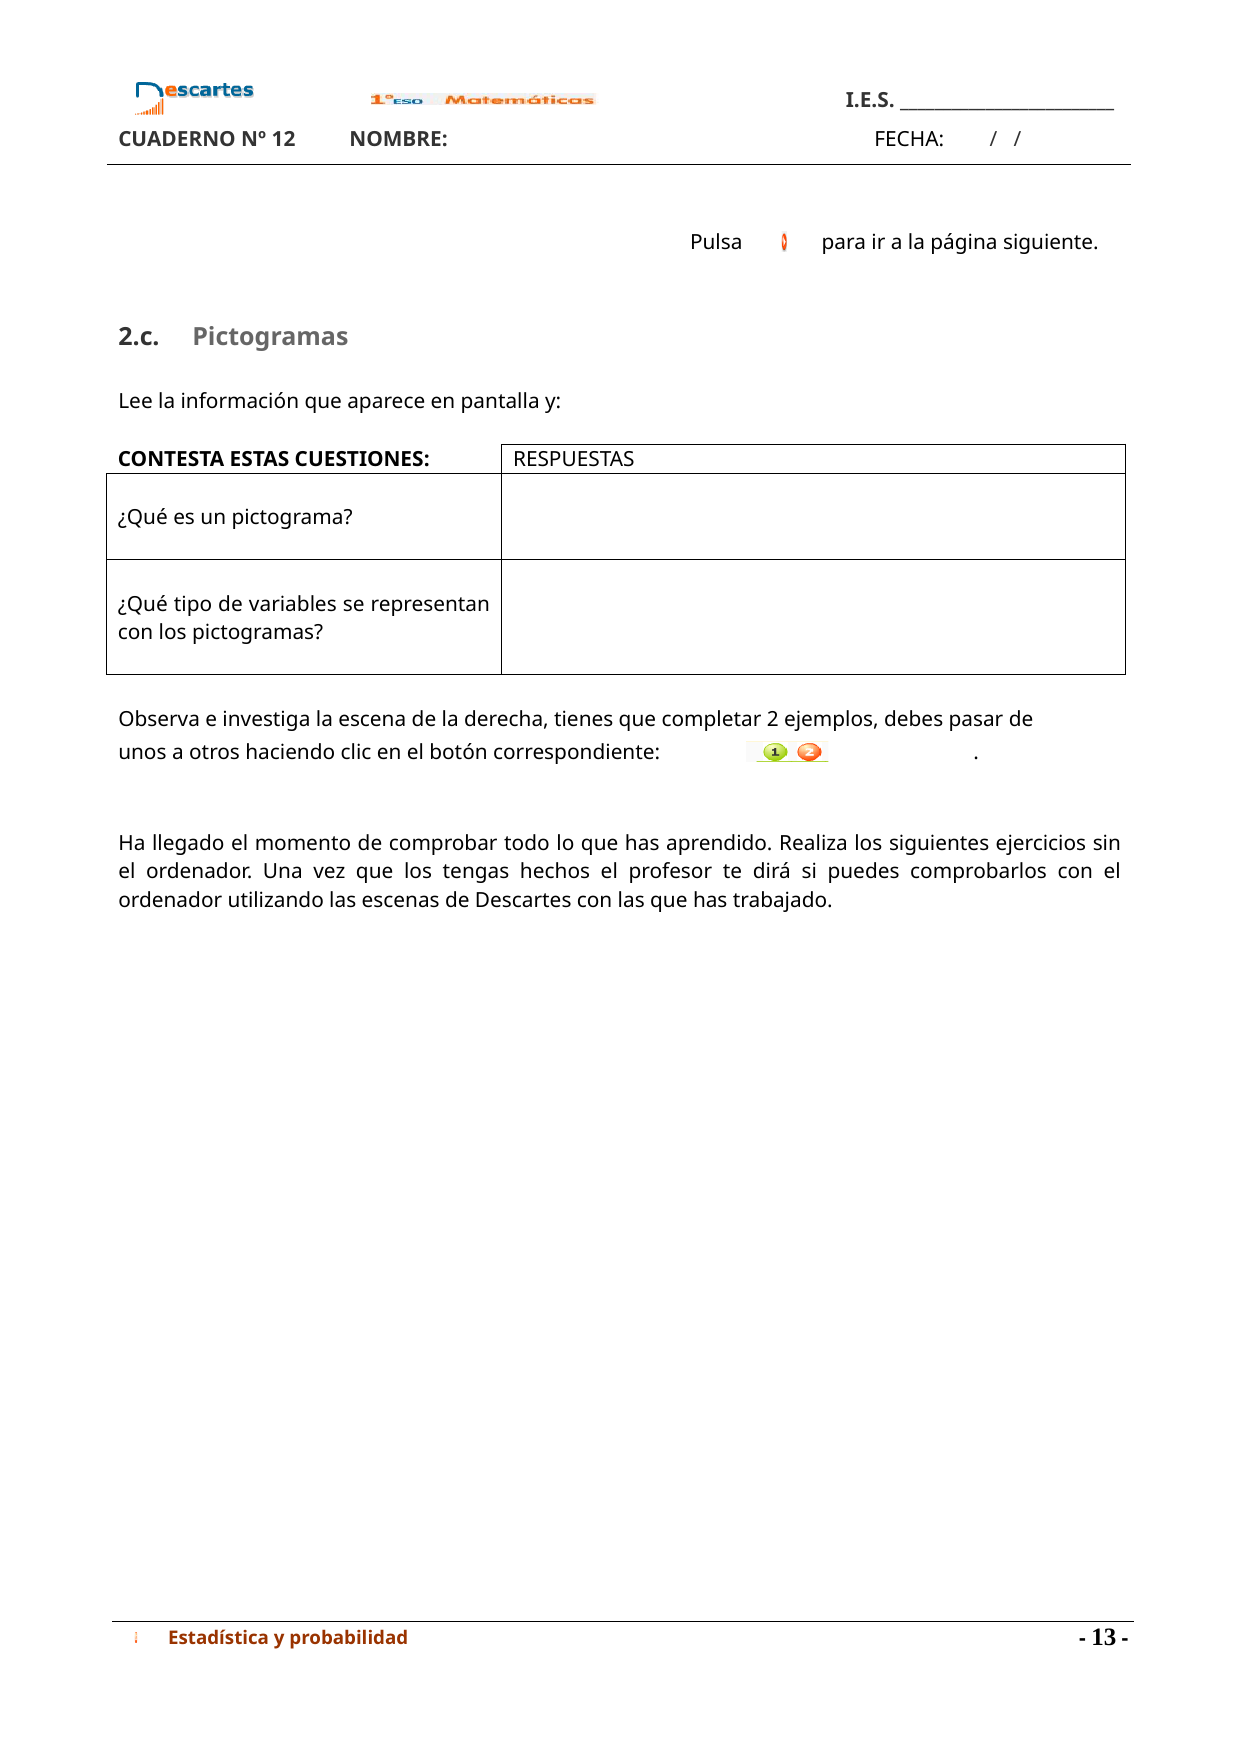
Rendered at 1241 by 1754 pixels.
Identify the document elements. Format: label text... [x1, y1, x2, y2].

text Observa e investiga la escena de la derecha, tienes que completar 2 ejemplos, debes pasar de [118, 704, 1122, 732]
table_header RESPUESTAS [502, 445, 1125, 473]
picture [371, 93, 599, 105]
table_cell ¿Qué es un pictograma? [107, 474, 501, 559]
picture [134, 82, 257, 115]
table_header unos a otros haciendo clic en el botón correspondiente: [107, 732, 718, 771]
table_header [112, 223, 684, 261]
table_header [759, 223, 816, 261]
picture [134, 1631, 138, 1643]
table_header Pulsa [684, 223, 759, 261]
table_header CONTESTA ESTAS CUESTIONES: [106, 444, 501, 473]
picture [781, 231, 787, 252]
text Ha llegado el momento de comprobar todo lo que has aprendido. Realiza los siguientes ejercicios sin el ordenador. Una vez que los tengas hechos el profesor te dirá si puedes comprobarlos con el ordenador utilizando las escenas de Descartes con las que has trabajado. [118, 828, 1122, 913]
table_header [718, 732, 962, 771]
table_header para ir a la página siguiente. [816, 223, 1134, 261]
table_cell [502, 474, 1125, 559]
text Lee la información que aparece en pantalla y: [118, 387, 1122, 415]
table_cell [502, 560, 1125, 674]
table_cell ¿Qué tipo de variables se representan con los pictogramas? [107, 560, 501, 674]
table_header . [962, 732, 1133, 771]
list Pictogramas [118, 318, 1122, 353]
picture [746, 741, 829, 762]
